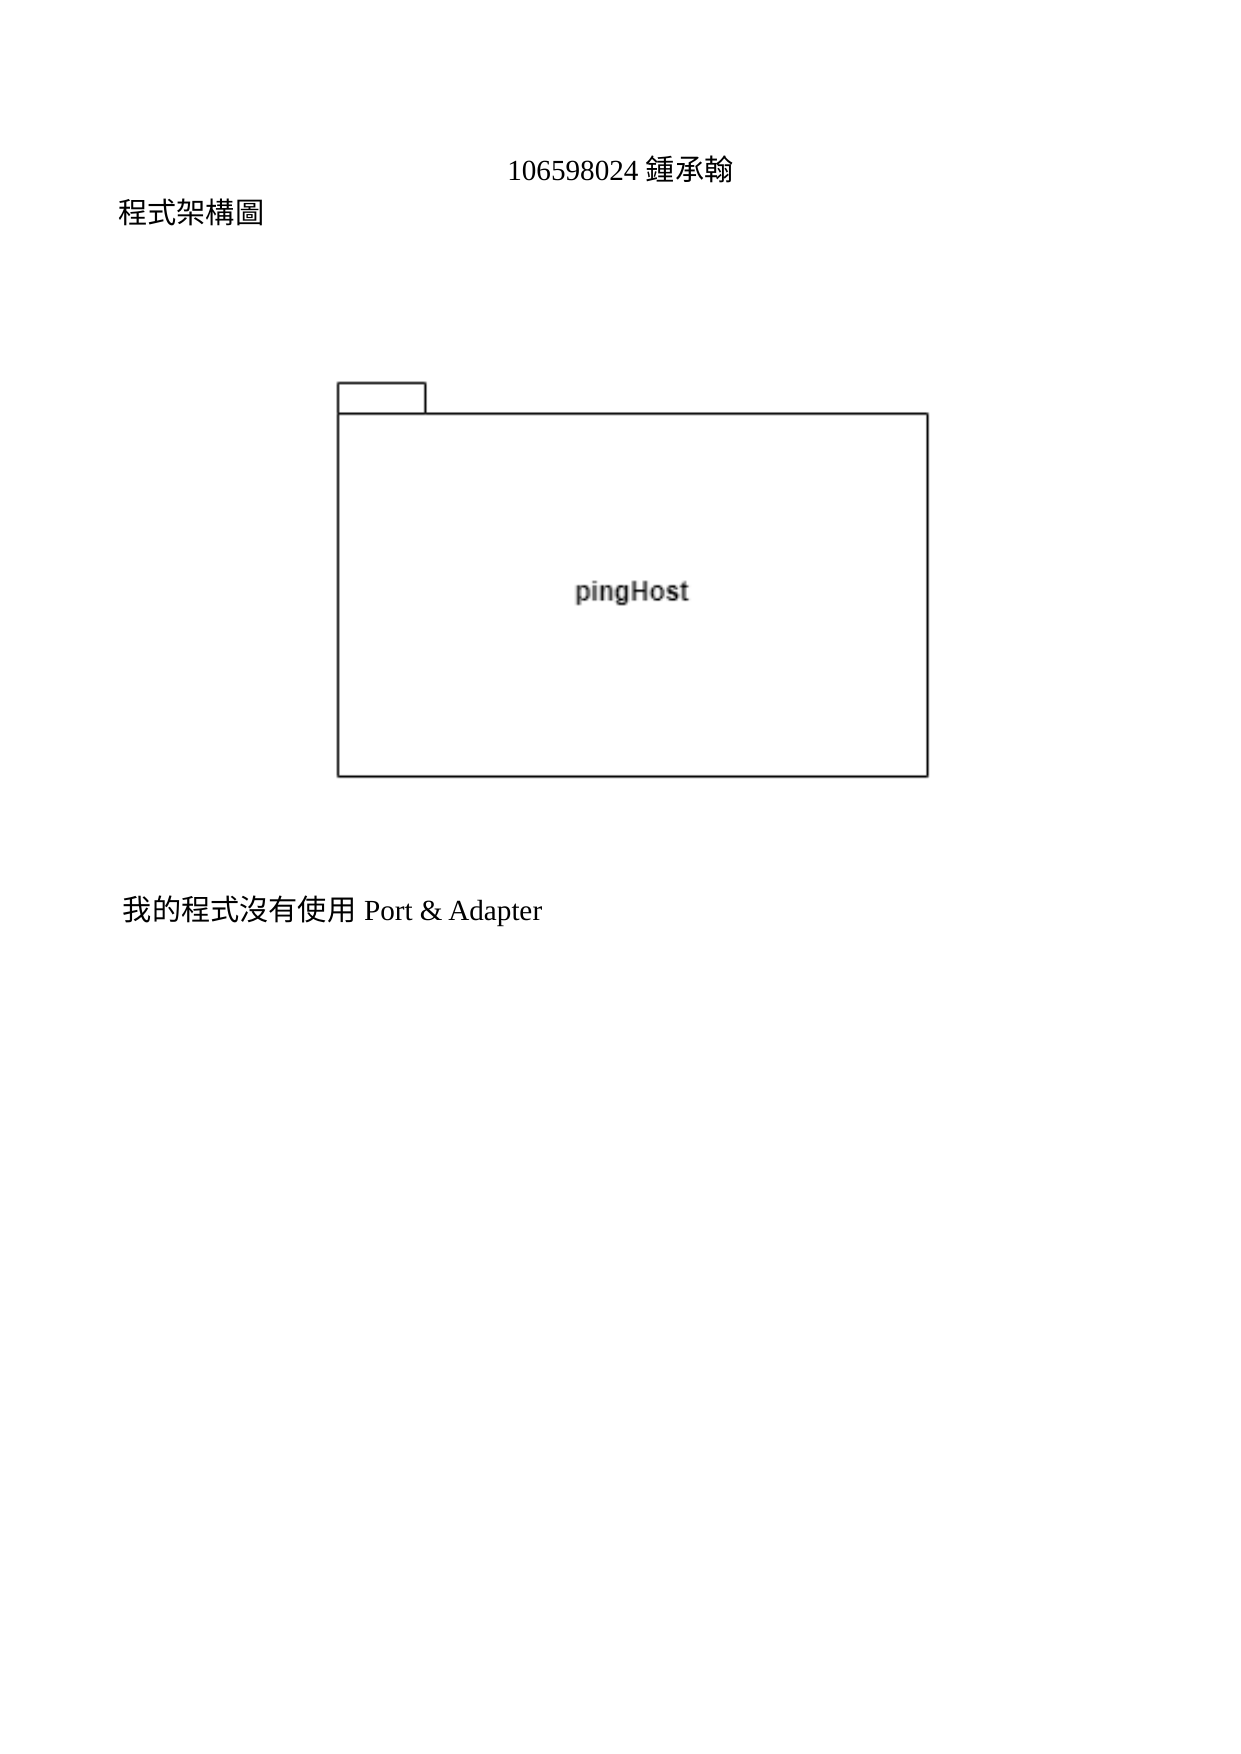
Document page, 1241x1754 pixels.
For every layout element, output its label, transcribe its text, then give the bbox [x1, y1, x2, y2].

text 程式架構圖 [118, 189, 1122, 231]
picture [331, 376, 938, 787]
text 106598024 鍾承翰 [118, 147, 1122, 189]
